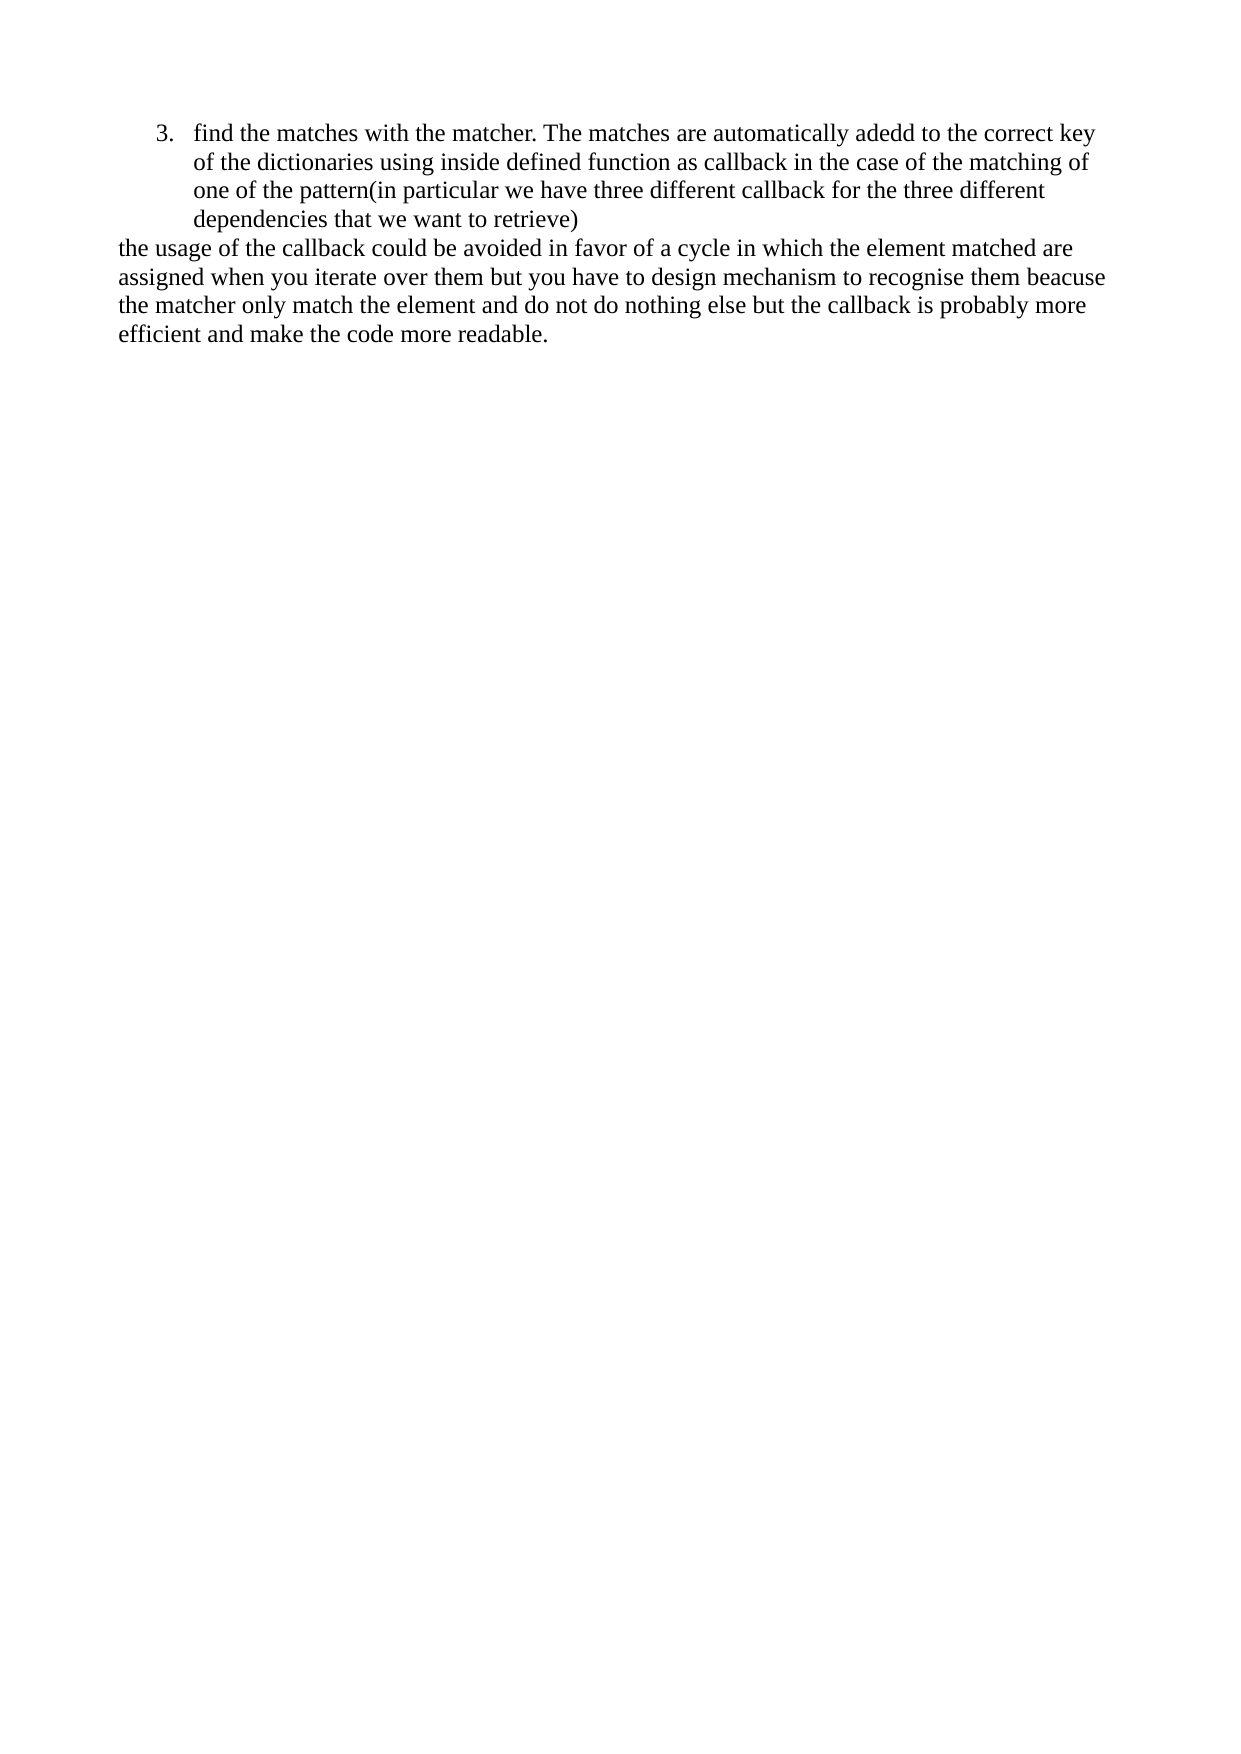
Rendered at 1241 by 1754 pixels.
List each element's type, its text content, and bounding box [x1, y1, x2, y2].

list find the matches with the matcher. The matches are automatically adedd to the correct key of the dictionaries using inside defined function as callback in the case of the matching of one of the pattern(in particular we have three different callback for the three different dependencies that we want to retrieve) [156, 118, 1122, 233]
text the usage of the callback could be avoided in favor of a cycle in which the element matched are assigned when you iterate over them but you have to design mechanism to recognise them beacuse the matcher only match the element and do not do nothing else but the callback is probably more efficient and make the code more readable. [118, 233, 1122, 348]
